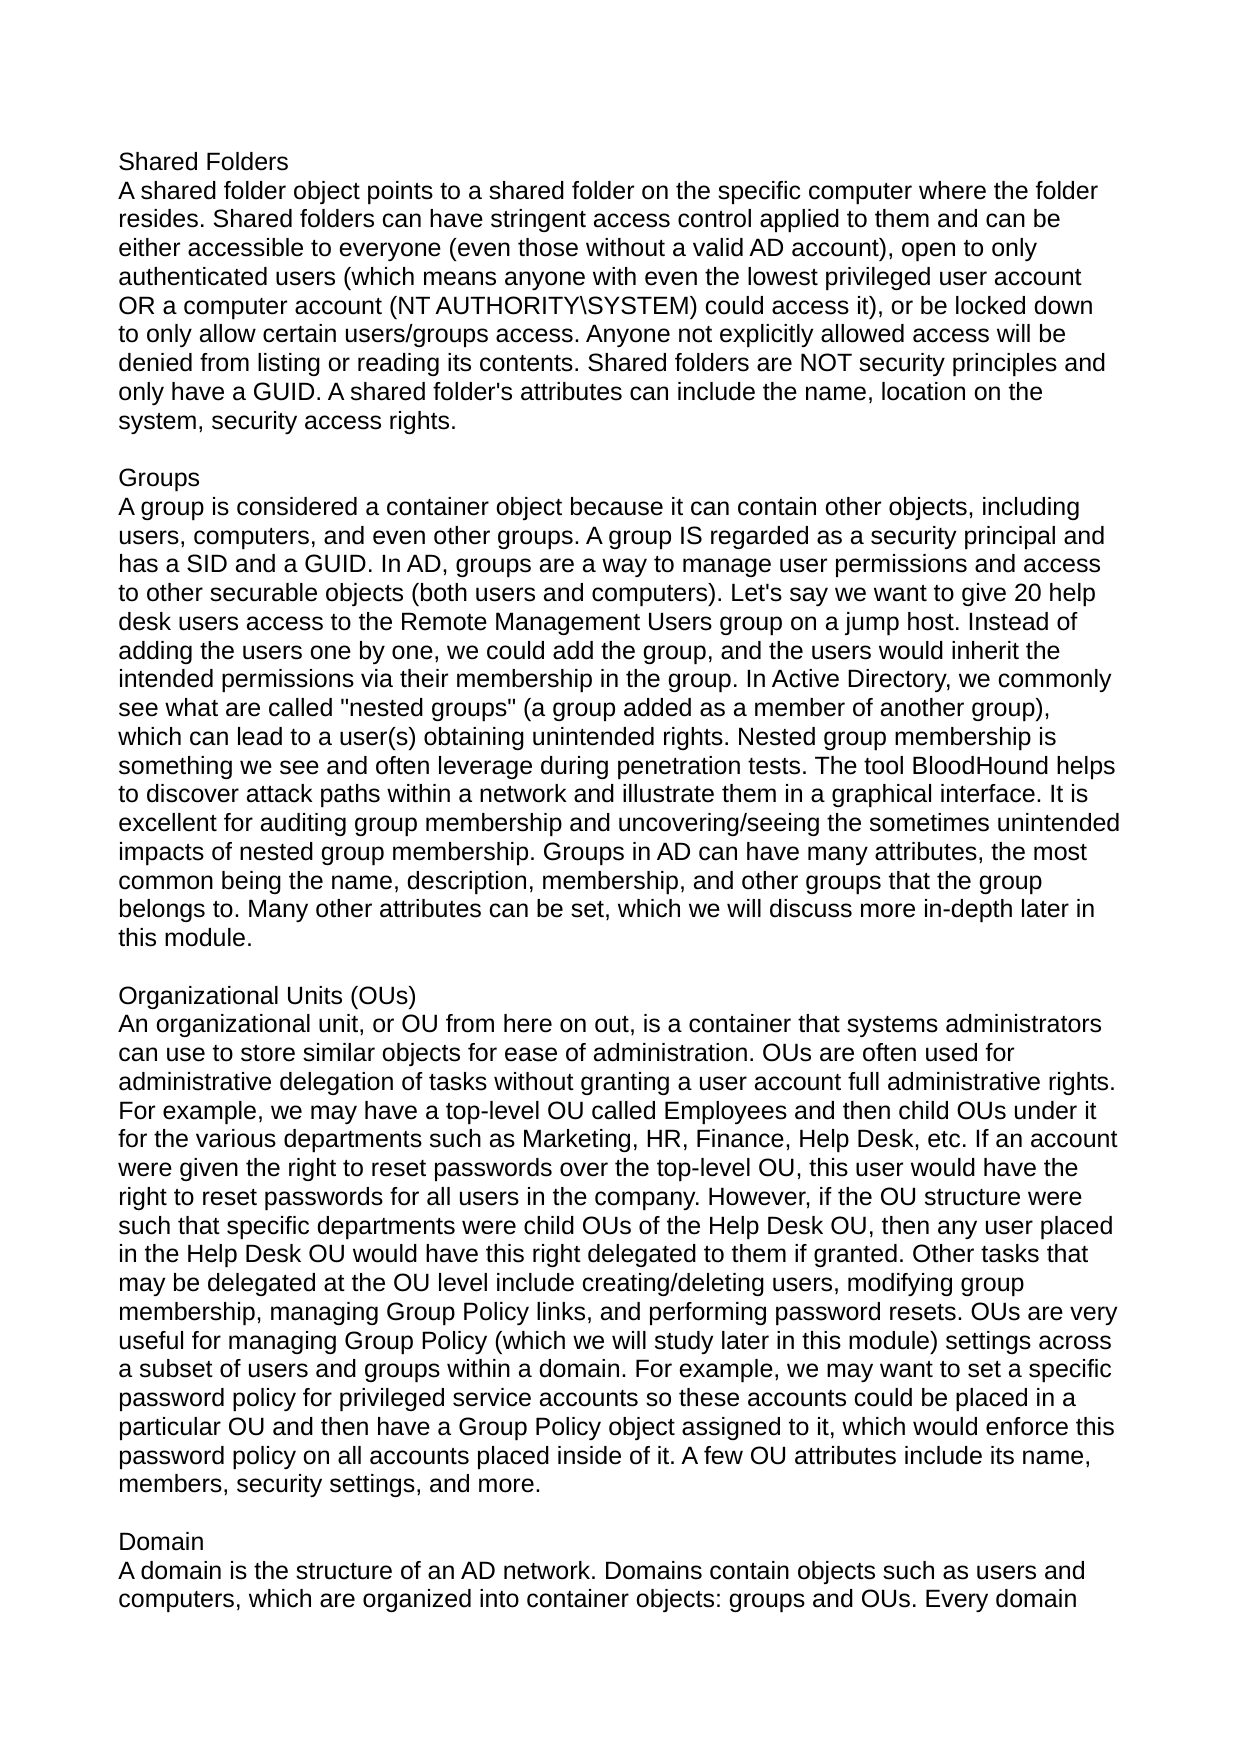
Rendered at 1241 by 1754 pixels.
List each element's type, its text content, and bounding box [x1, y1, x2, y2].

text Domain [118, 1527, 1122, 1556]
text Groups [118, 463, 1122, 492]
text Organizational Units (OUs) [118, 981, 1122, 1009]
text An organizational unit, or OU from here on out, is a container that systems administrators can use to store similar objects for ease of administration. OUs are often used for administrative delegation of tasks without granting a user account full administrative rights. For example, we may have a top-level OU called Employees and then child OUs under it for the various departments such as Marketing, HR, Finance, Help Desk, etc. If an account were given the right to reset passwords over the top-level OU, this user would have the right to reset passwords for all users in the company. However, if the OU structure were such that specific departments were child OUs of the Help Desk OU, then any user placed in the Help Desk OU would have this right delegated to them if granted. Other tasks that may be delegated at the OU level include creating/deleting users, modifying group membership, managing Group Policy links, and performing password resets. OUs are very useful for managing Group Policy (which we will study later in this module) settings across a subset of users and groups within a domain. For example, we may want to set a specific password policy for privileged service accounts so these accounts could be placed in a particular OU and then have a Group Policy object assigned to it, which would enforce this password policy on all accounts placed inside of it. A few OU attributes include its name, members, security settings, and more. [118, 1009, 1122, 1498]
text Shared Folders [118, 147, 1122, 176]
text A group is considered a container object because it can contain other objects, including users, computers, and even other groups. A group IS regarded as a security principal and has a SID and a GUID. In AD, groups are a way to manage user permissions and access to other securable objects (both users and computers). Let's say we want to give 20 help desk users access to the Remote Management Users group on a jump host. Instead of adding the users one by one, we could add the group, and the users would inherit the intended permissions via their membership in the group. In Active Directory, we commonly see what are called "nested groups" (a group added as a member of another group), which can lead to a user(s) obtaining unintended rights. Nested group membership is something we see and often leverage during penetration tests. The tool BloodHound helps to discover attack paths within a network and illustrate them in a graphical interface. It is excellent for auditing group membership and uncovering/seeing the sometimes unintended impacts of nested group membership. Groups in AD can have many attributes, the most common being the name, description, membership, and other groups that the group belongs to. Many other attributes can be set, which we will discuss more in-depth later in this module. [118, 492, 1122, 952]
text A domain is the structure of an AD network. Domains contain objects such as users and computers, which are organized into container objects: groups and OUs. Every domain [118, 1556, 1122, 1613]
text A shared folder object points to a shared folder on the specific computer where the folder resides. Shared folders can have stringent access control applied to them and can be either accessible to everyone (even those without a valid AD account), open to only authenticated users (which means anyone with even the lowest privileged user account OR a computer account (NT AUTHORITY\SYSTEM) could access it), or be locked down to only allow certain users/groups access. Anyone not explicitly allowed access will be denied from listing or reading its contents. Shared folders are NOT security principles and only have a GUID. A shared folder's attributes can include the name, location on the system, security access rights. [118, 176, 1122, 434]
